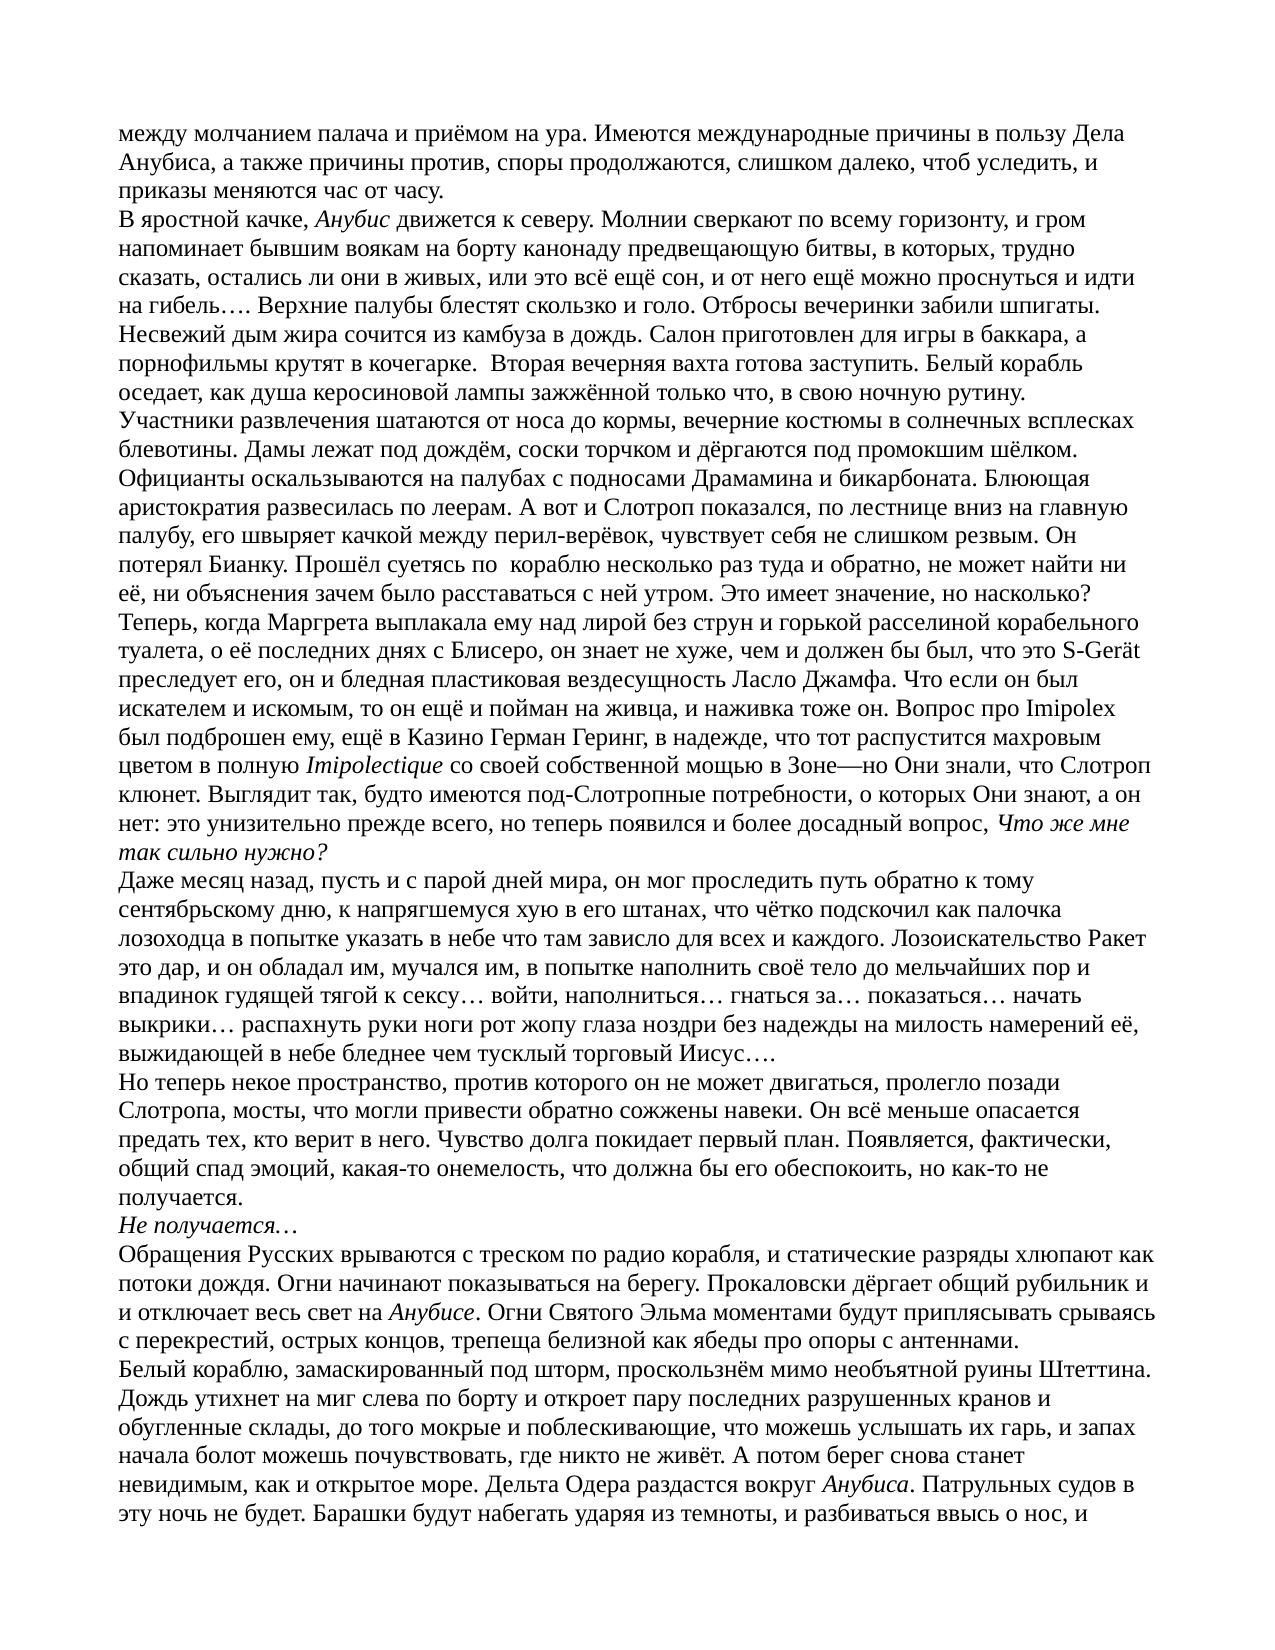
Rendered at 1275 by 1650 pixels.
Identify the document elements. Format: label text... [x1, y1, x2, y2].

text Не получается… [118, 1211, 1157, 1239]
text Обращения Русских врываются с треском по радио корабля, и статические разряды хлюпают как потоки дождя. Огни начинают показываться на берегу. Прокаловски дёргает общий рубильник и и отключает весь свет на Анубисе. Огни Святого Эльма моментами будут приплясывать срываясь с перекрестий, острых концов, трепеща белизной как ябеды про опоры с антеннами. [118, 1239, 1157, 1354]
text между молчанием палача и приёмом на ура. Имеются международные причины в пользу Дела Анубиса, а также причины против, споры продолжаются, слишком далеко, чтоб уследить, и приказы меняются час от часу. [118, 118, 1157, 204]
text В яростной качке, Анубис движется к северу. Молнии сверкают по всему горизонту, и гром напоминает бывшим воякам на борту канонаду предвещающую битвы, в которых, трудно сказать, остались ли они в живых, или это всё ещё сон, и от него ещё можно проснуться и идти на гибель…. Верхние палубы блестят скользко и голо. Отбросы вечеринки забили шпигаты. Несвежий дым жира сочится из камбуза в дождь. Салон приготовлен для игры в баккара, а порнофильмы крутят в кочегарке. Вторая вечерняя вахта готова заступить. Белый корабль оседает, как душа керосиновой лампы зажжённой только что, в свою ночную рутину. [118, 204, 1157, 406]
text Белый кораблю, замаскированный под шторм, проскользнём мимо необъятной руины Штеттина. Дождь утихнет на миг слева по борту и откроет пару последних разрушенных кранов и обугленные склады, до того мокрые и поблескивающие, что можешь услышать их гарь, и запах начала болот можешь почувствовать, где никто не живёт. А потом берег снова станет невидимым, как и открытое море. Дельта Одера раздастся вокруг Анубиса. Патрульных судов в эту ночь не будет. Барашки будут набегать ударяя из темноты, и разбиваться ввысь о нос, и [118, 1354, 1157, 1527]
text Даже месяц назад, пусть и с парой дней мира, он мог проследить путь обратно к тому сентябрьскому дню, к напрягшемуся хую в его штанах, что чётко подскочил как палочка лозоходца в попытке указать в небе что там зависло для всех и каждого. Лозоискательство Ракет это дар, и он обладал им, мучался им, в попытке наполнить своё тело до мельчайших пор и впадинок гудящей тягой к сексу… войти, наполниться… гнаться за… показаться… начать выкрики… распахнуть руки ноги рот жопу глаза ноздри без надежды на милость намерений её, выжидающей в небе бледнее чем тусклый торговый Иисус…. [118, 866, 1157, 1067]
text Участники развлечения шатаются от носа до кормы, вечерние костюмы в солнечных всплесках блевотины. Дамы лежат под дождём, соски торчком и дёргаются под промокшим шёлком. Официанты оскальзываются на палубах с подносами Драмамина и бикарбоната. Блюющая аристократия развесилась по леерам. А вот и Слотроп показался, по лестнице вниз на главную палубу, его швыряет качкой между перил-верёвок, чувствует себя не слишком резвым. Он потерял Бианку. Прошёл суетясь по кораблю несколько раз туда и обратно, не может найти ни её, ни объяснения зачем было расставаться с ней утром. Это имеет значение, но насколько? Теперь, когда Маргрета выплакала ему над лирой без струн и горькой расселиной корабельного туалета, о её последних днях с Блисеро, он знает не хуже, чем и должен бы был, что это S-Gerät преследует его, он и бледная пластиковая вездесущность Ласло Джамфа. Что если он был искателем и искомым, то он ещё и пойман на живца, и наживка тоже он. Вопрос про Imipolex был подброшен ему, ещё в Казино Герман Геринг, в надежде, что тот распустится махровым цветом в полную Imipolectique со своей собственной мощью в Зоне—но Они знали, что Слотроп клюнет. Выглядит так, будто имеются под-Слотропные потребности, о которых Они знают, а он нет: это унизительно прежде всего, но теперь появился и более досадный вопрос, Что же мне так сильно нужно? [118, 406, 1157, 866]
text Но теперь некое пространство, против которого он не может двигаться, пролегло позади Слотропа, мосты, что могли привести обратно сожжены навеки. Он всё меньше опасается предать тех, кто верит в него. Чувство долга покидает первый план. Появляется, фактически, общий спад эмоций, какая-то онемелость, что должна бы его обеспокоить, но как-то не получается. [118, 1067, 1157, 1211]
